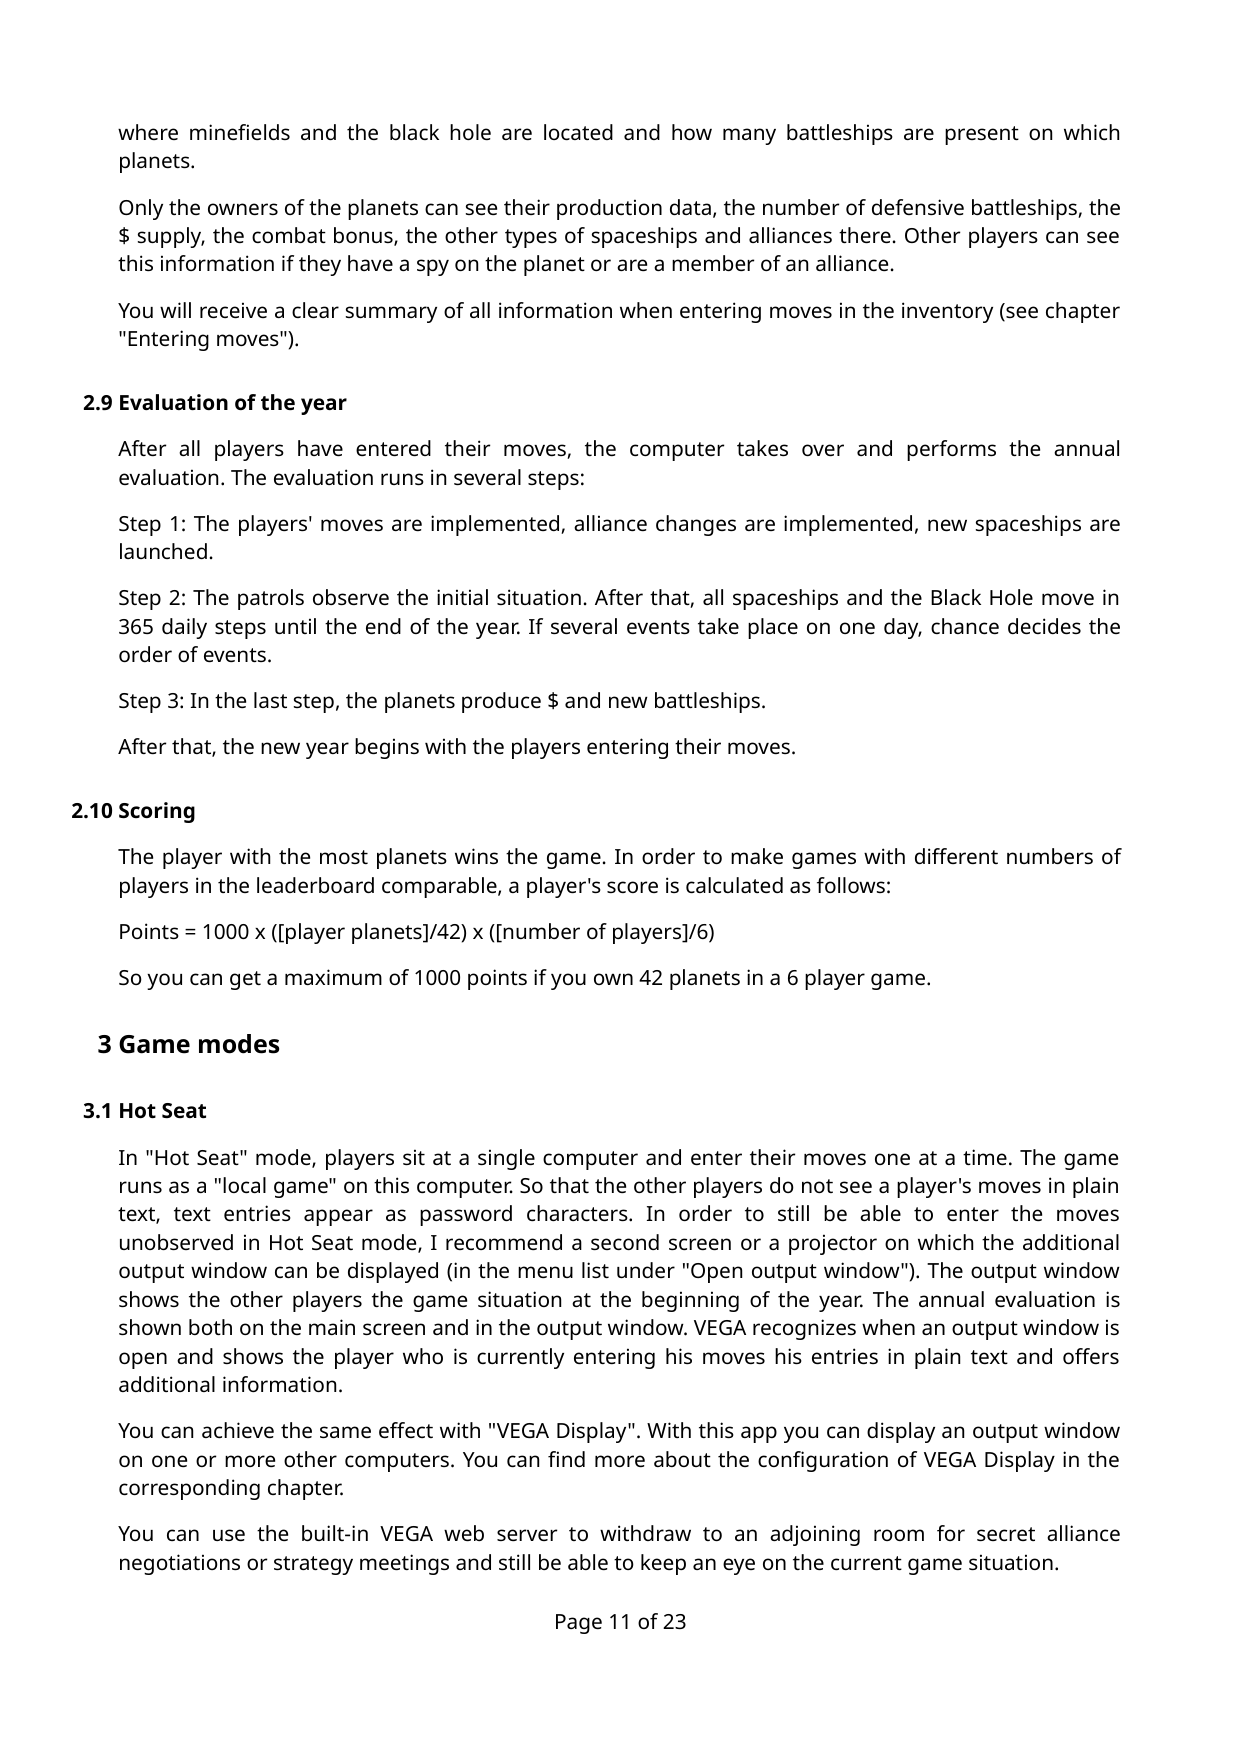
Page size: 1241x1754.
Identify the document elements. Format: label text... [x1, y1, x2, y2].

subtitle Evaluation of the year [118, 388, 1122, 416]
text Step 1: The players' moves are implemented, alliance changes are implemented, new spaceships are launched. [118, 509, 1122, 566]
text You can use the built-in VEGA web server to withdraw to an adjoining room for secret alliance negotiations or strategy meetings and still be able to keep an eye on the current game situation. [118, 1519, 1122, 1576]
text In "Hot Seat" mode, players sit at a single computer and enter their moves one at a time. The game runs as a "local game" on this computer. So that the other players do not see a player's moves in plain text, text entries appear as password characters. In order to still be able to enter the moves unobserved in Hot Seat mode, I recommend a second screen or a projector on which the additional output window can be displayed (in the menu list under "Open output window"). The output window shows the other players the game situation at the beginning of the year. The annual evaluation is shown both on the main screen and in the output window. VEGA recognizes when an output window is open and shows the player who is currently entering his moves his entries in plain text and offers additional information. [118, 1143, 1122, 1399]
text So you can get a maximum of 1000 points if you own 42 planets in a 6 player game. [118, 963, 1122, 992]
text After all players have entered their moves, the computer takes over and performs the annual evaluation. The evaluation runs in several steps: [118, 434, 1122, 491]
text The player with the most planets wins the game. In order to make games with different numbers of players in the leaderboard comparable, a player's score is calculated as follows: [118, 842, 1122, 899]
text You will receive a clear summary of all information when entering moves in the inventory (see chapter "Entering moves"). [118, 296, 1122, 353]
text Points = 1000 x ([player planets]/42) x ([number of players]/6) [118, 917, 1122, 946]
text After that, the new year begins with the players entering their moves. [118, 732, 1122, 761]
subtitle Game modes [118, 1027, 1122, 1061]
text You can achieve the same effect with "VEGA Display". With this app you can display an output window on one or more other computers. You can find more about the configuration of VEGA Display in the corresponding chapter. [118, 1416, 1122, 1502]
subtitle Hot Seat [118, 1097, 1122, 1125]
text Step 3: In the last step, the planets produce $ and new battleships. [118, 686, 1122, 715]
text Only the owners of the planets can see their production data, the number of defensive battleships, the $ supply, the combat bonus, the other types of spaceships and alliances there. Other players can see this information if they have a spy on the planet or are a member of an alliance. [118, 193, 1122, 278]
subtitle Scoring [118, 796, 1122, 825]
text where minefields and the black hole are located and how many battleships are present on which planets. [118, 118, 1122, 175]
text Step 2: The patrols observe the initial situation. After that, all spaceships and the Black Hole move in 365 daily steps until the end of the year. If several events take place on one day, chance decides the order of events. [118, 583, 1122, 669]
